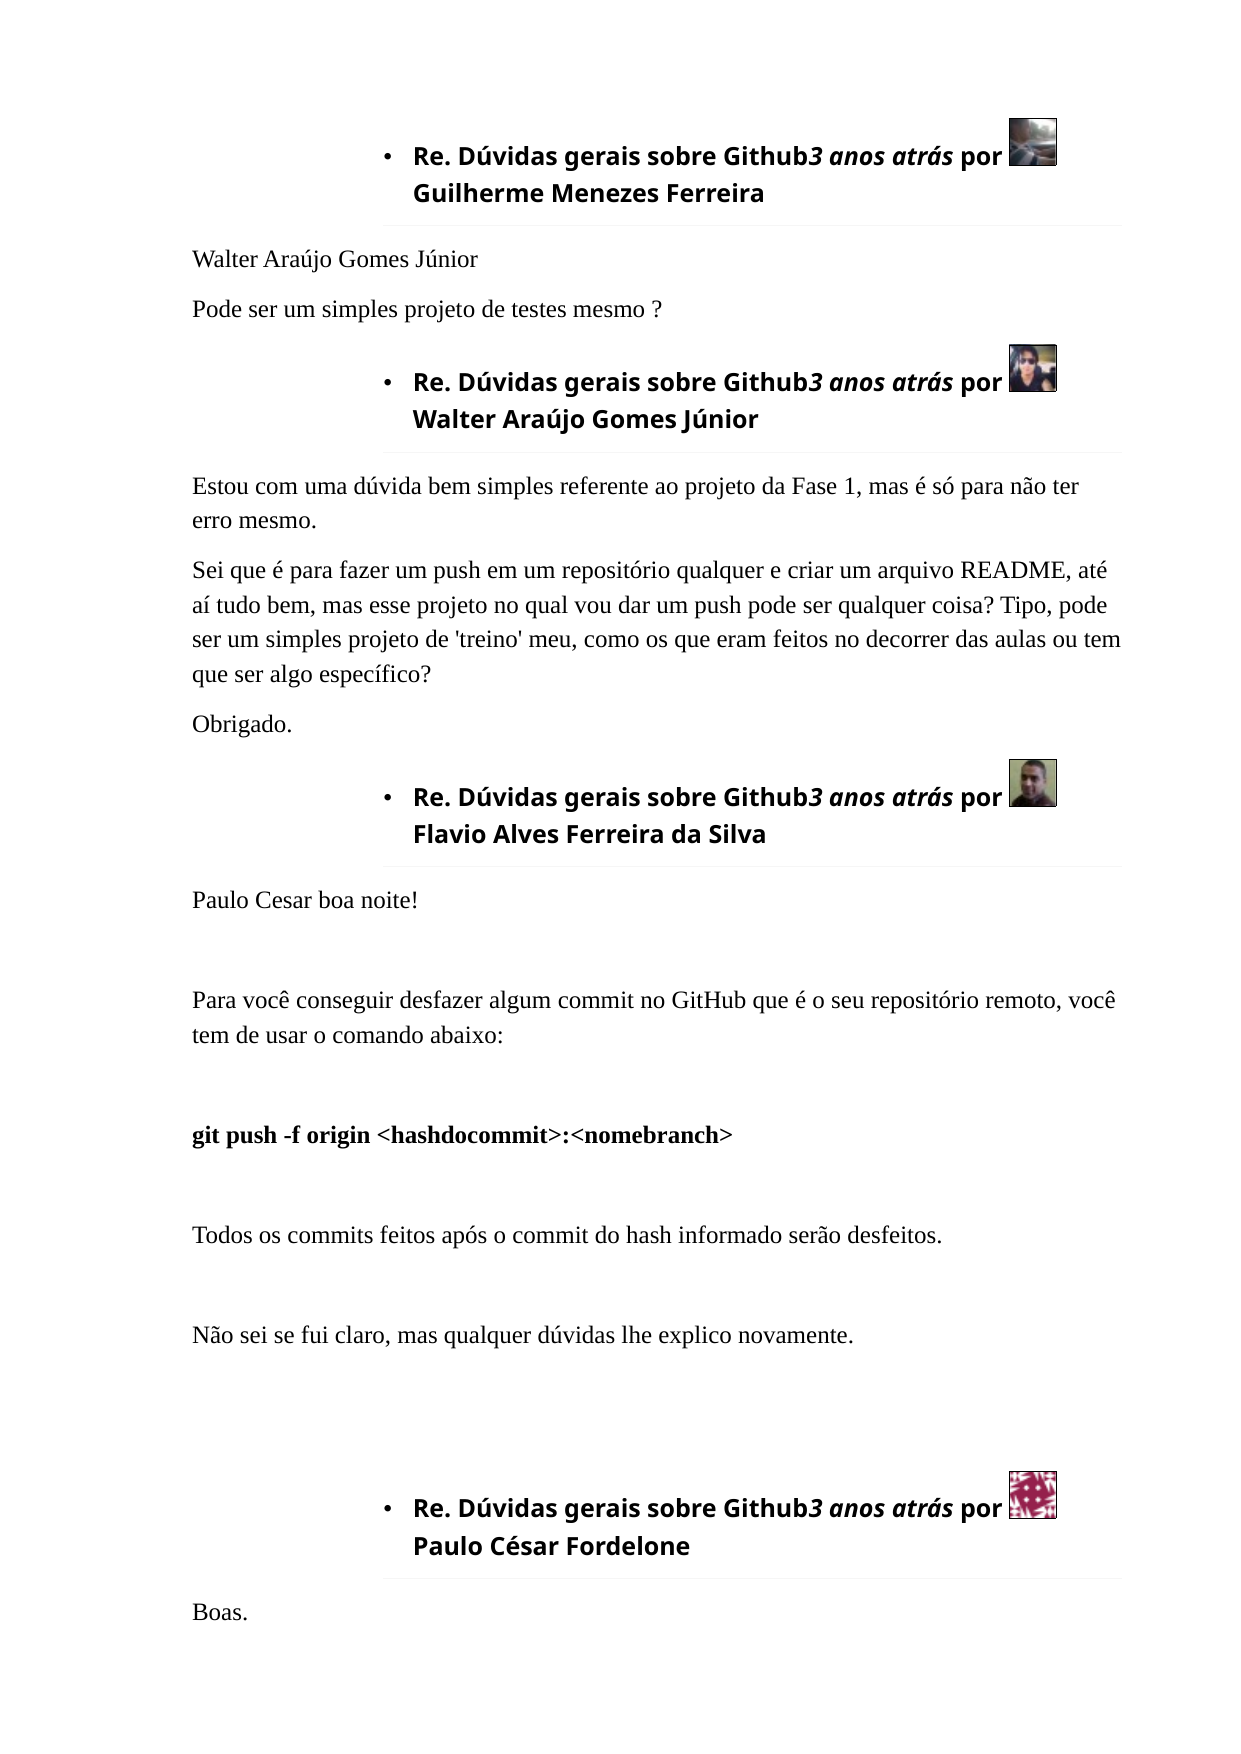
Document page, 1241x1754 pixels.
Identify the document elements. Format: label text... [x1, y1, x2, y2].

picture [1010, 760, 1056, 806]
subtitle Re. Dúvidas gerais sobre Github3 anos atrás por Walter Araújo Gomes Júnior [383, 344, 1122, 452]
picture [1010, 346, 1056, 391]
list git push -f origin <hashdocommit>:<nomebranch> [162, 1120, 1122, 1149]
picture [1010, 119, 1056, 165]
picture [1010, 1472, 1056, 1518]
subtitle Re. Dúvidas gerais sobre Github3 anos atrás por Paulo César Fordelone [383, 1471, 1122, 1578]
subtitle Re. Dúvidas gerais sobre Github3 anos atrás por Guilherme Menezes Ferreira [383, 118, 1122, 225]
list Não sei se fui claro, mas qualquer dúvidas lhe explico novamente. [162, 1321, 1122, 1349]
list Walter Araújo Gomes Júnior [162, 244, 1122, 273]
list Paulo Cesar boa noite! [162, 885, 1122, 914]
list Boas. [162, 1597, 1122, 1626]
list Obrigado. [162, 709, 1122, 738]
subtitle Re. Dúvidas gerais sobre Github3 anos atrás por Flavio Alves Ferreira da Silva [383, 759, 1122, 866]
list Para você conseguir desfazer algum commit no GitHub que é o seu repositório remoto, você tem de usar o comando abaixo: [162, 986, 1122, 1049]
list Estou com uma dúvida bem simples referente ao projeto da Fase 1, mas é só para não ter erro mesmo. [162, 471, 1122, 534]
list Pode ser um simples projeto de testes mesmo ? [162, 294, 1122, 323]
list Todos os commits feitos após o commit do hash informado serão desfeitos. [162, 1220, 1122, 1249]
list Sei que é para fazer um push em um repositório qualquer e criar um arquivo README, até aí tudo bem, mas esse projeto no qual vou dar um push pode ser qualquer coisa? Tipo, pode ser um simples projeto de 'treino' meu, como os que eram feitos no decorrer das aulas ou tem que ser algo específico? [162, 555, 1122, 688]
